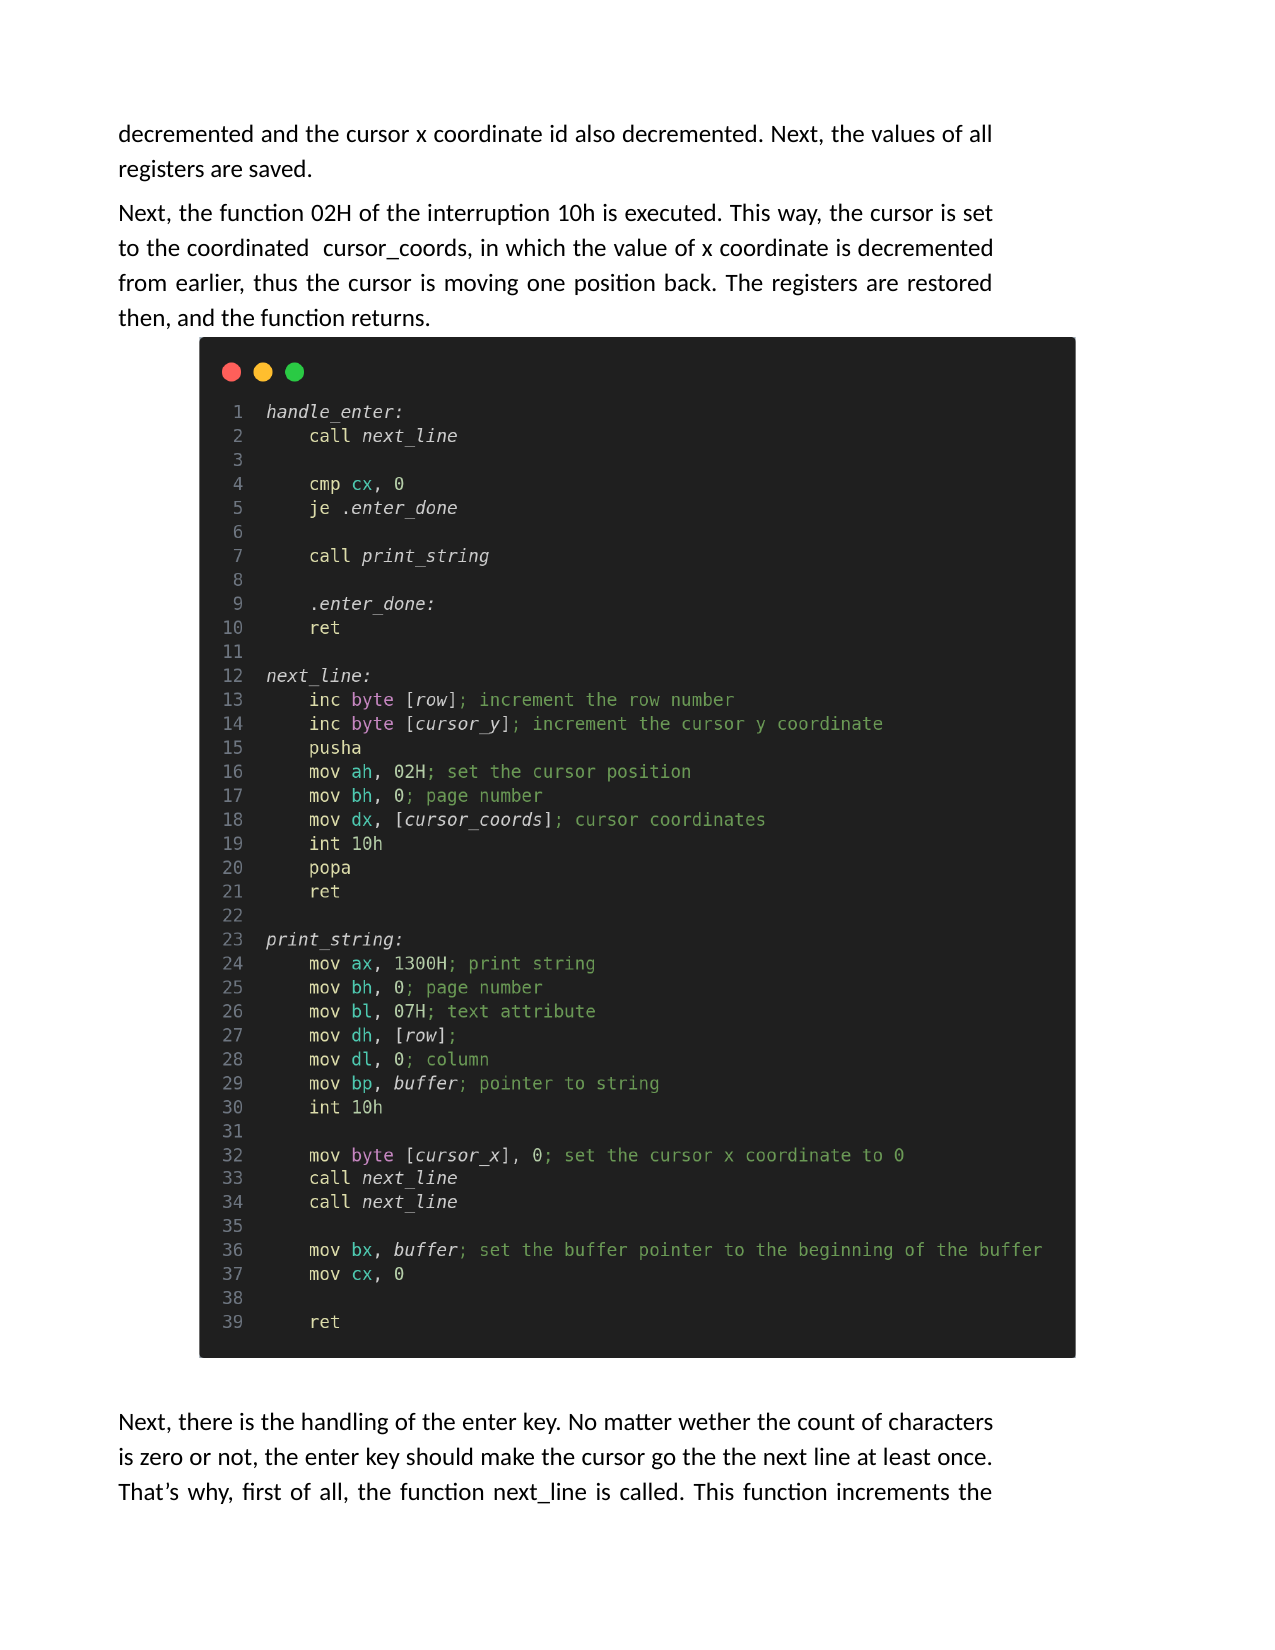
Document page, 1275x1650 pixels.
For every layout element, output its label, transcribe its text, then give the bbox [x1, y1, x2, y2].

text decremented and the cursor x coordinate id also decremented. Next, the values of all registers are saved. [118, 118, 994, 184]
picture [199, 337, 1076, 1358]
text Next, there is the handling of the enter key. No matter wether the count of characters is zero or not, the enter key should make the cursor go the the next line at least once. That’s why, first of all, the function next_line is called. This function increments the [118, 1406, 994, 1506]
text Next, the function 02H of the interruption 10h is executed. This way, the cursor is set to the coordinated cursor_coords, in which the value of x coordinate is decremented from earlier, thus the cursor is moving one position back. The registers are restored then, and the function returns. [118, 197, 994, 333]
